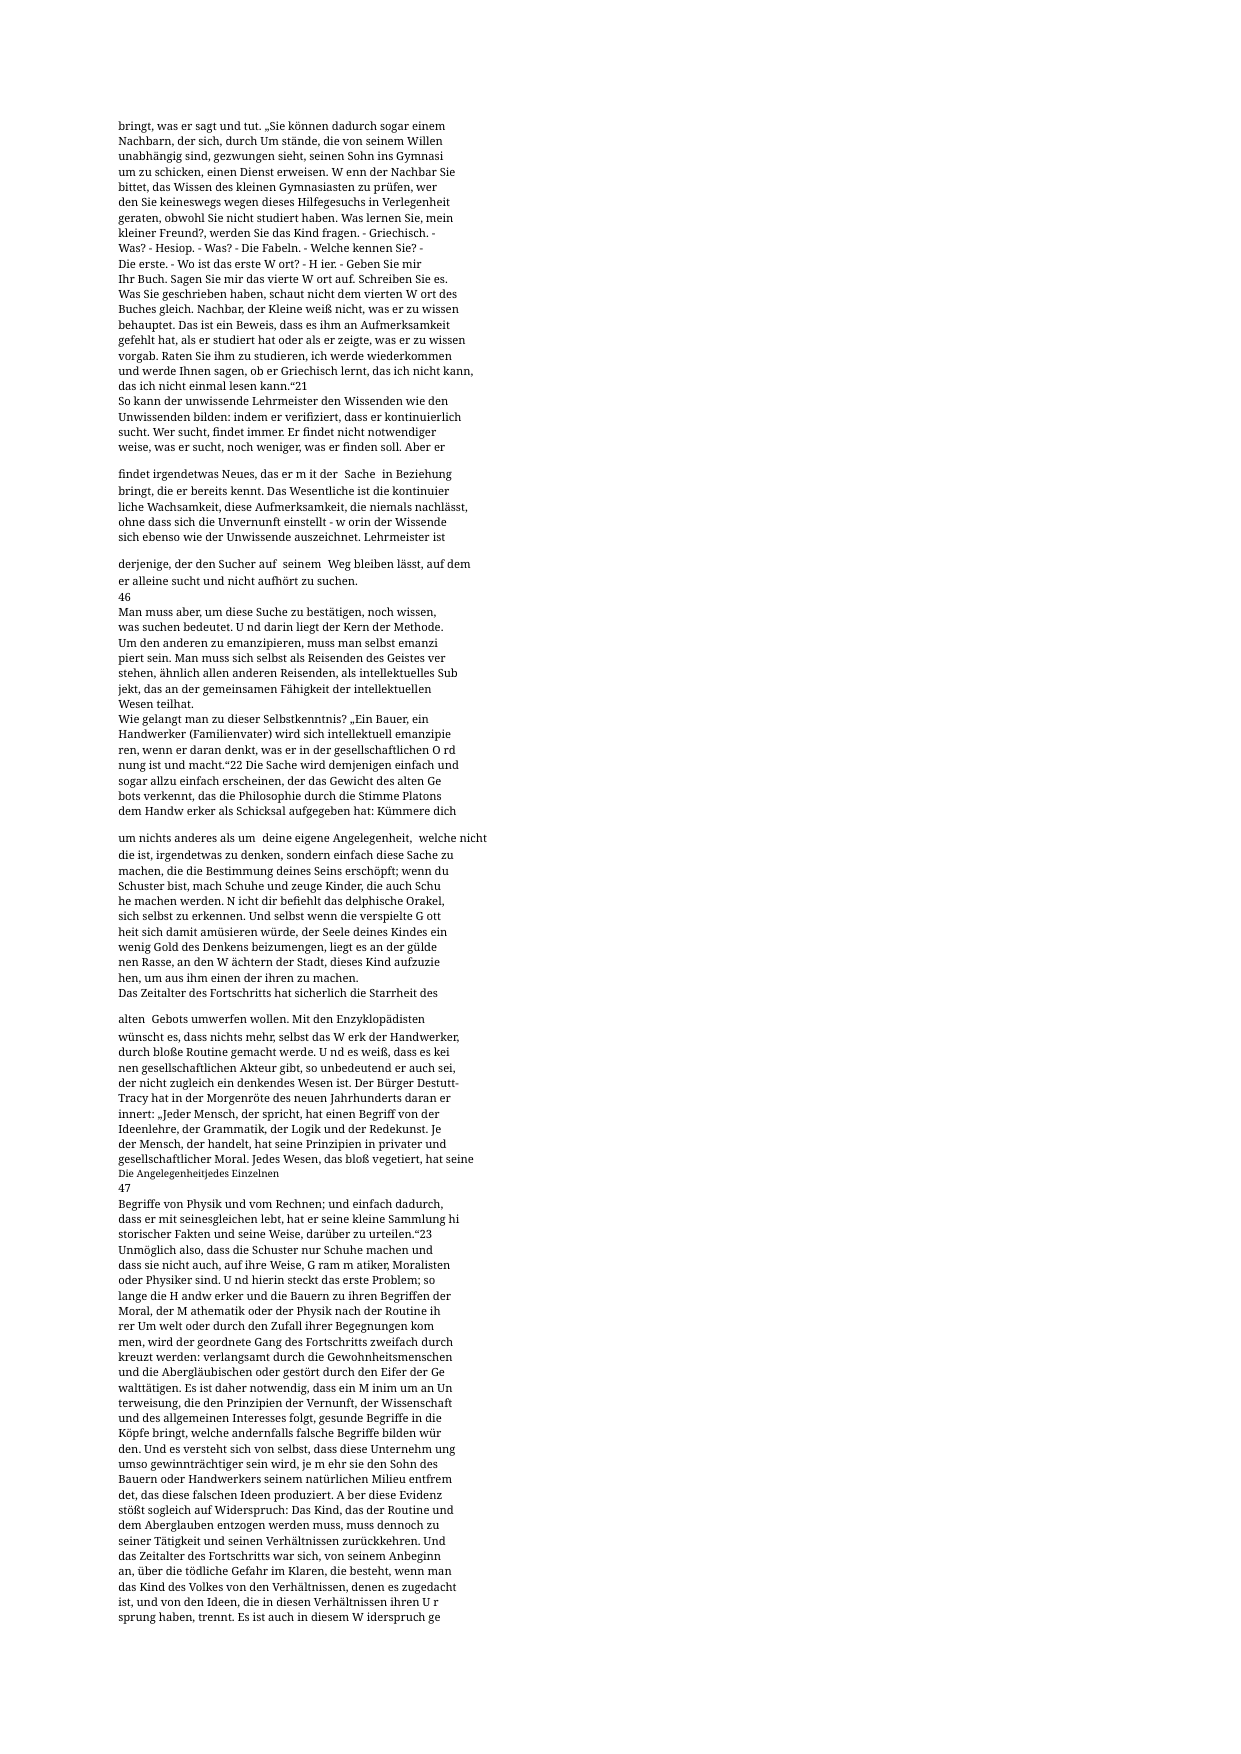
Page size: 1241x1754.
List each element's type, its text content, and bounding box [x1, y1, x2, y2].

text bringt, was er sagt und tut. „Sie können dadurch sogar einem Nachbarn, der sich, durch Um stände, die von seinem Willen unabhängig sind, gezwungen sieht, seinen Sohn ins Gymnasi um zu schicken, einen Dienst erweisen. W enn der Nachbar Sie bittet, das Wissen des kleinen Gymnasiasten zu prüfen, wer den Sie keineswegs wegen dieses Hilfegesuchs in Verlegenheit geraten, obwohl Sie nicht studiert haben. Was lernen Sie, mein kleiner Freund?, werden Sie das Kind fragen. - Griechisch. - Was? - Hesiop. - Was? - Die Fabeln. - Welche kennen Sie? - Die erste. - Wo ist das erste W ort? - H ier. - Geben Sie mir Ihr Buch. Sagen Sie mir das vierte W ort auf. Schreiben Sie es. Was Sie geschrieben haben, schaut nicht dem vierten W ort des Buches gleich. Nachbar, der Kleine weiß nicht, was er zu wissen behauptet. Das ist ein Beweis, dass es ihm an Aufmerksamkeit gefehlt hat, als er studiert hat oder als er zeigte, was er zu wissen vorgab. Raten Sie ihm zu studieren, ich werde wiederkommen und werde Ihnen sagen, ob er Griechisch lernt, das ich nicht kann, das ich nicht einmal lesen kann.“21 So kann der unwissende Lehrmeister den Wissenden wie den Unwissenden bilden: indem er verifiziert, dass er kontinuierlich sucht. Wer sucht, findet immer. Er findet nicht notwendiger weise, was er sucht, noch weniger, was er finden soll. Aber er findet irgendetwas Neues, das er m it der Sache in Beziehung bringt, die er bereits kennt. Das Wesentliche ist die kontinuier liche Wachsamkeit, diese Aufmerksamkeit, die niemals nachlässt, ohne dass sich die Unvernunft einstellt - w orin der Wissende sich ebenso wie der Unwissende auszeichnet. Lehrmeister ist derjenige, der den Sucher auf seinem Weg bleiben lässt, auf dem er alleine sucht und nicht aufhört zu suchen. 46 [118, 118, 1122, 604]
text Begriffe von Physik und vom Rechnen; und einfach dadurch, dass er mit seinesgleichen lebt, hat er seine kleine Sammlung hi storischer Fakten und seine Weise, darüber zu urteilen.“23 Unmöglich also, dass die Schuster nur Schuhe machen und dass sie nicht auch, auf ihre Weise, G ram m atiker, Moralisten oder Physiker sind. U nd hierin steckt das erste Problem; so lange die H andw erker und die Bauern zu ihren Begriffen der Moral, der M athematik oder der Physik nach der Routine ih rer Um welt oder durch den Zufall ihrer Begegnungen kom men, wird der geordnete Gang des Fortschritts zweifach durch kreuzt werden: verlangsamt durch die Gewohnheitsmenschen und die Abergläubischen oder gestört durch den Eifer der Ge walttätigen. Es ist daher notwendig, dass ein M inim um an Un terweisung, die den Prinzipien der Vernunft, der Wissenschaft und des allgemeinen Interesses folgt, gesunde Begriffe in die Köpfe bringt, welche andernfalls falsche Begriffe bilden wür den. Und es versteht sich von selbst, dass diese Unternehm ung umso gewinnträchtiger sein wird, je m ehr sie den Sohn des Bauern oder Handwerkers seinem natürlichen Milieu entfrem det, das diese falschen Ideen produziert. A ber diese Evidenz stößt sogleich auf Widerspruch: Das Kind, das der Routine und dem Aberglauben entzogen werden muss, muss dennoch zu seiner Tätigkeit und seinen Verhältnissen zurückkehren. Und das Zeitalter des Fortschritts war sich, von seinem Anbeginn an, über die tödliche Gefahr im Klaren, die besteht, wenn man das Kind des Volkes von den Verhältnissen, denen es zugedacht ist, und von den Ideen, die in diesen Verhältnissen ihren U r sprung haben, trennt. Es ist auch in diesem W iderspruch ge [118, 1196, 1122, 1625]
text Man muss aber, um diese Suche zu bestätigen, noch wissen, was suchen bedeutet. U nd darin liegt der Kern der Methode. Um den anderen zu emanzipieren, muss man selbst emanzi piert sein. Man muss sich selbst als Reisenden des Geistes ver stehen, ähnlich allen anderen Reisenden, als intellektuelles Sub jekt, das an der gemeinsamen Fähigkeit der intellektuellen Wesen teilhat. Wie gelangt man zu dieser Selbstkenntnis? „Ein Bauer, ein Handwerker (Familienvater) wird sich intellektuell emanzipie ren, wenn er daran denkt, was er in der gesellschaftlichen O rd nung ist und macht.“22 Die Sache wird demjenigen einfach und sogar allzu einfach erscheinen, der das Gewicht des alten Ge bots verkennt, das die Philosophie durch die Stimme Platons dem Handw erker als Schicksal aufgegeben hat: Kümmere dich um nichts anderes als um deine eigene Angelegenheit, welche nicht die ist, irgendetwas zu denken, sondern einfach diese Sache zu machen, die die Bestimmung deines Seins erschöpft; wenn du Schuster bist, mach Schuhe und zeuge Kinder, die auch Schu he machen werden. N icht dir befiehlt das delphische Orakel, sich selbst zu erkennen. Und selbst wenn die verspielte G ott heit sich damit amüsieren würde, der Seele deines Kindes ein wenig Gold des Denkens beizumengen, liegt es an der gülde nen Rasse, an den W ächtern der Stadt, dieses Kind aufzuzie hen, um aus ihm einen der ihren zu machen. Das Zeitalter des Fortschritts hat sicherlich die Starrheit des alten Gebots umwerfen wollen. Mit den Enzyklopädisten wünscht es, dass nichts mehr, selbst das W erk der Handwerker, durch bloße Routine gemacht werde. U nd es weiß, dass es kei nen gesellschaftlichen Akteur gibt, so unbedeutend er auch sei, der nicht zugleich ein denkendes Wesen ist. Der Bürger Destutt- Tracy hat in der Morgenröte des neuen Jahrhunderts daran er innert: „Jeder Mensch, der spricht, hat einen Begriff von der Ideenlehre, der Grammatik, der Logik und der Redekunst. Je der Mensch, der handelt, hat seine Prinzipien in privater und gesellschaftlicher Moral. Jedes Wesen, das bloß vegetiert, hat seine Die Angelegenheitjedes Einzelnen 47 [118, 604, 1122, 1196]
